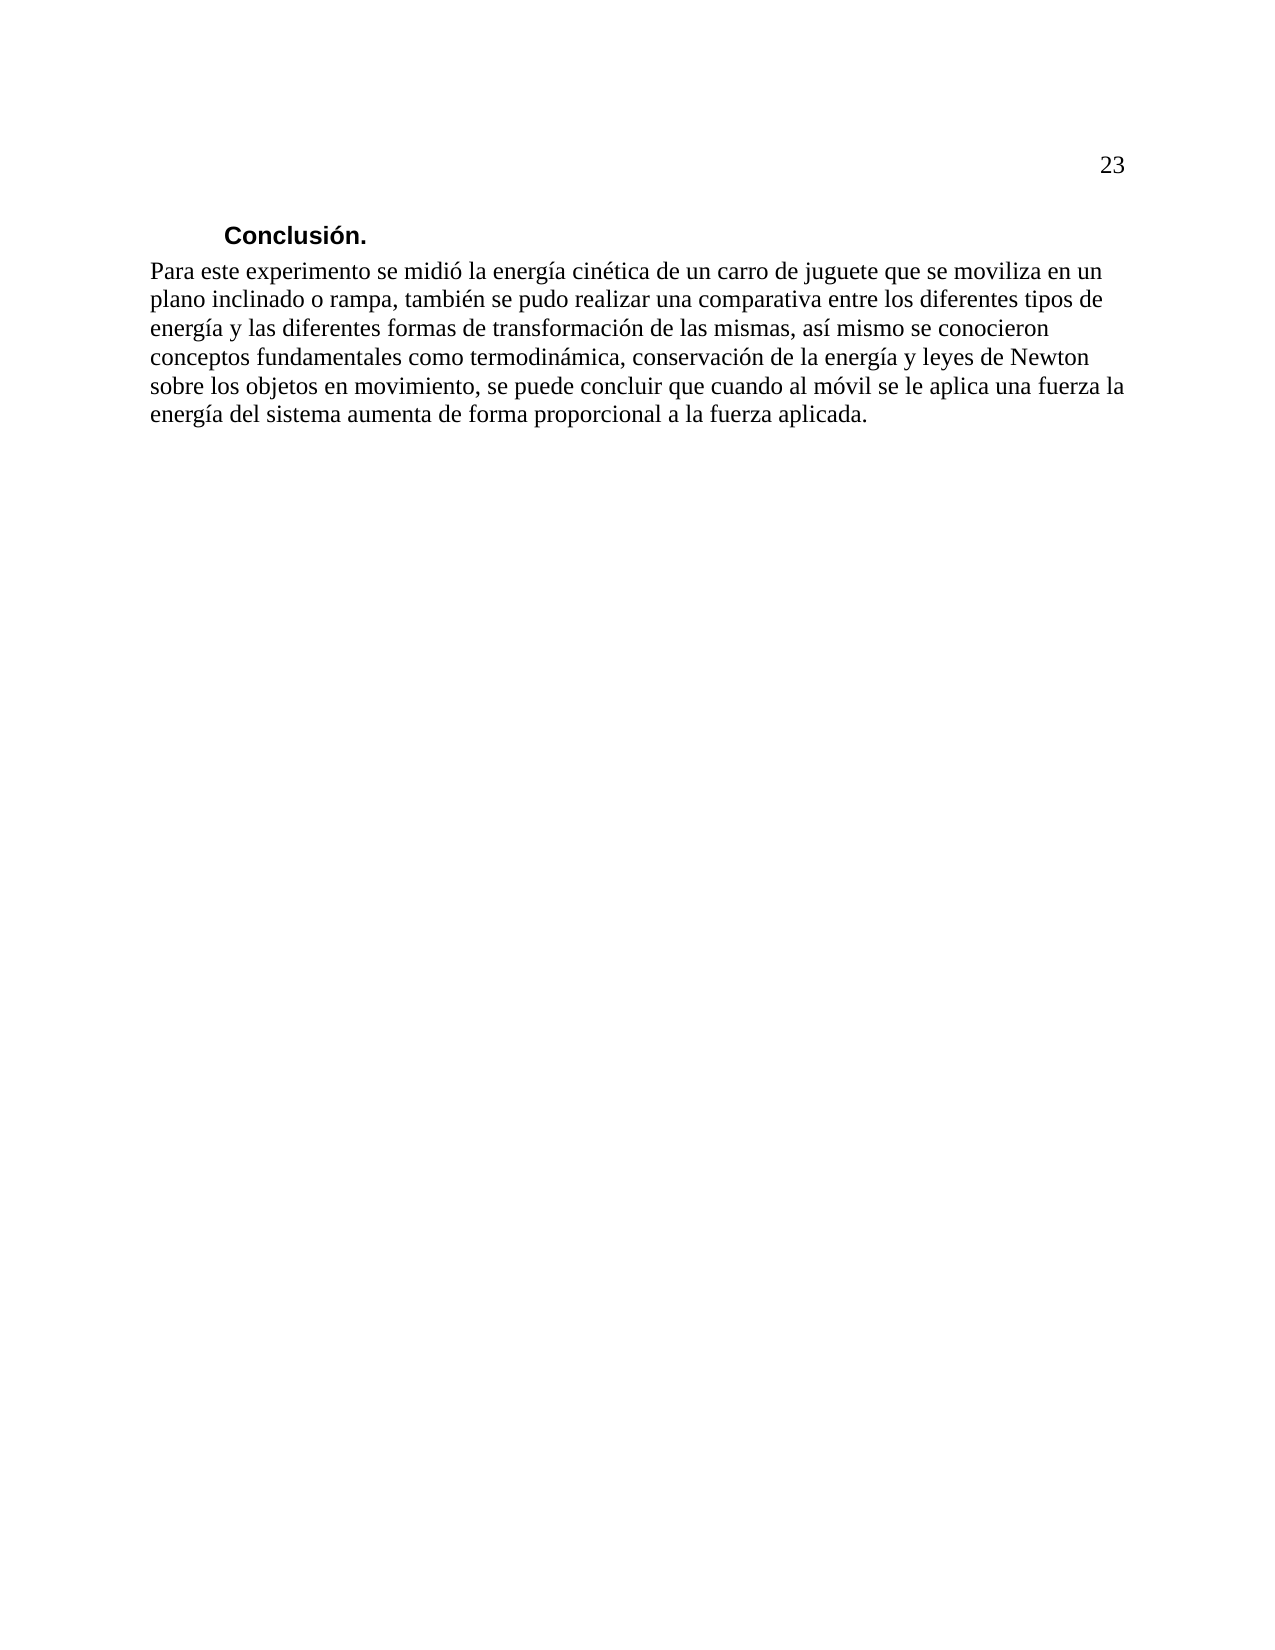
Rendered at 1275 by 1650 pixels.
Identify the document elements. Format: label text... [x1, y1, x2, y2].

subtitle Conclusión. [150, 221, 1125, 249]
text Para este experimento se midió la energía cinética de un carro de juguete que se moviliza en un plano inclinado o rampa, también se pudo realizar una comparativa entre los diferentes tipos de energía y las diferentes formas de transformación de las mismas, así mismo se conocieron conceptos fundamentales como termodinámica, conservación de la energía y leyes de Newton sobre los objetos en movimiento, se puede concluir que cuando al móvil se le aplica una fuerza la energía del sistema aumenta de forma proporcional a la fuerza aplicada. [150, 256, 1125, 428]
